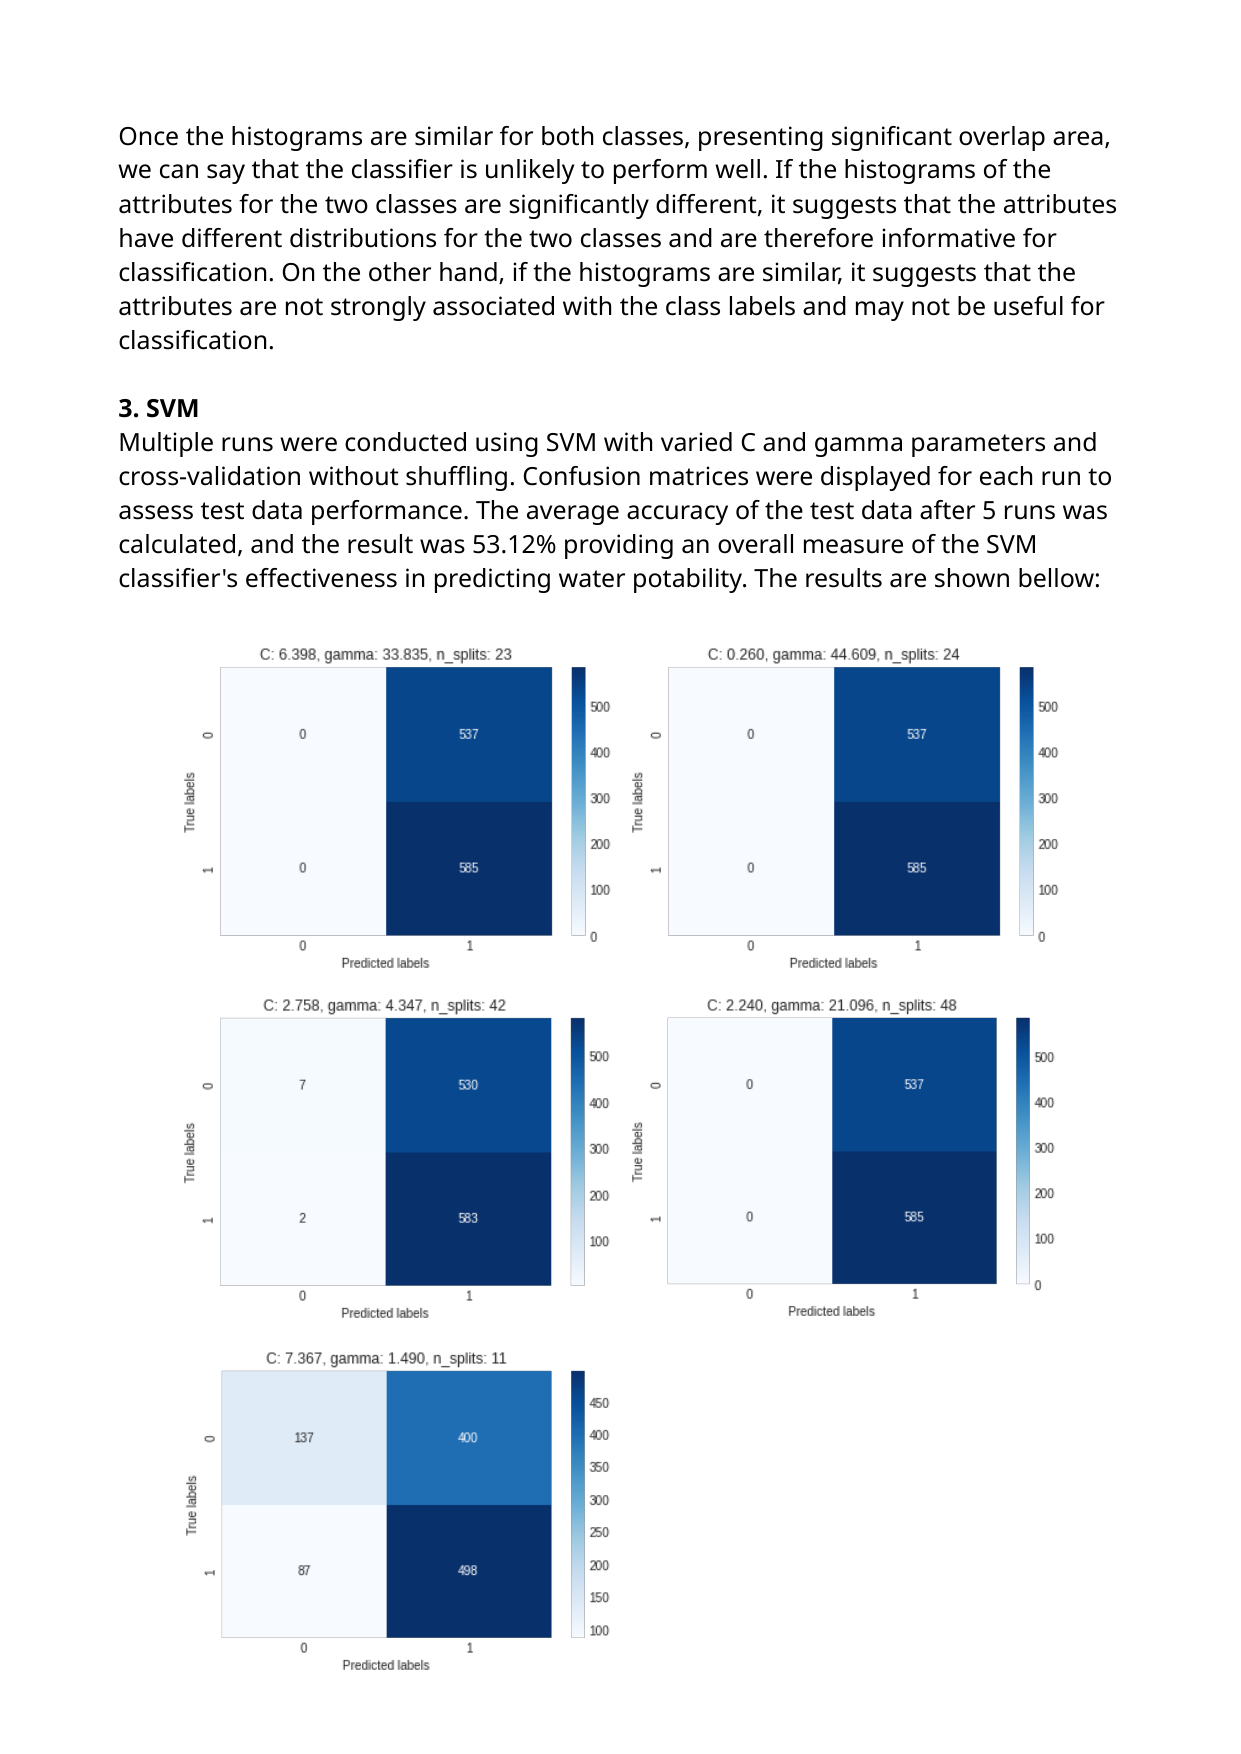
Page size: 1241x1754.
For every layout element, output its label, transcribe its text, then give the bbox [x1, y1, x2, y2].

picture [177, 991, 618, 1329]
text Once the histograms are similar for both classes, presenting significant overlap area, we can say that the classifier is unlikely to perform well. If the histograms of the attributes for the two classes are significantly different, it suggests that the attributes have different distributions for the two classes and are therefore informative for classification. On the other hand, if the histograms are similar, it suggests that the attributes are not strongly associated with the class labels and may not be useful for classification. [118, 118, 1122, 357]
picture [625, 991, 1063, 1327]
text 3. SVM [118, 391, 1122, 425]
picture [625, 640, 1067, 979]
picture [179, 1345, 618, 1681]
text Multiple runs were conducted using SVM with varied C and gamma parameters and cross-validation without shuffling. Confusion matrices were displayed for each run to assess test data performance. The average accuracy of the test data after 5 runs was calculated, and the result was 53.12% providing an overall measure of the SVM classifier's effectiveness in predicting water potability. The results are shown bellow: [118, 425, 1122, 595]
picture [177, 640, 619, 979]
